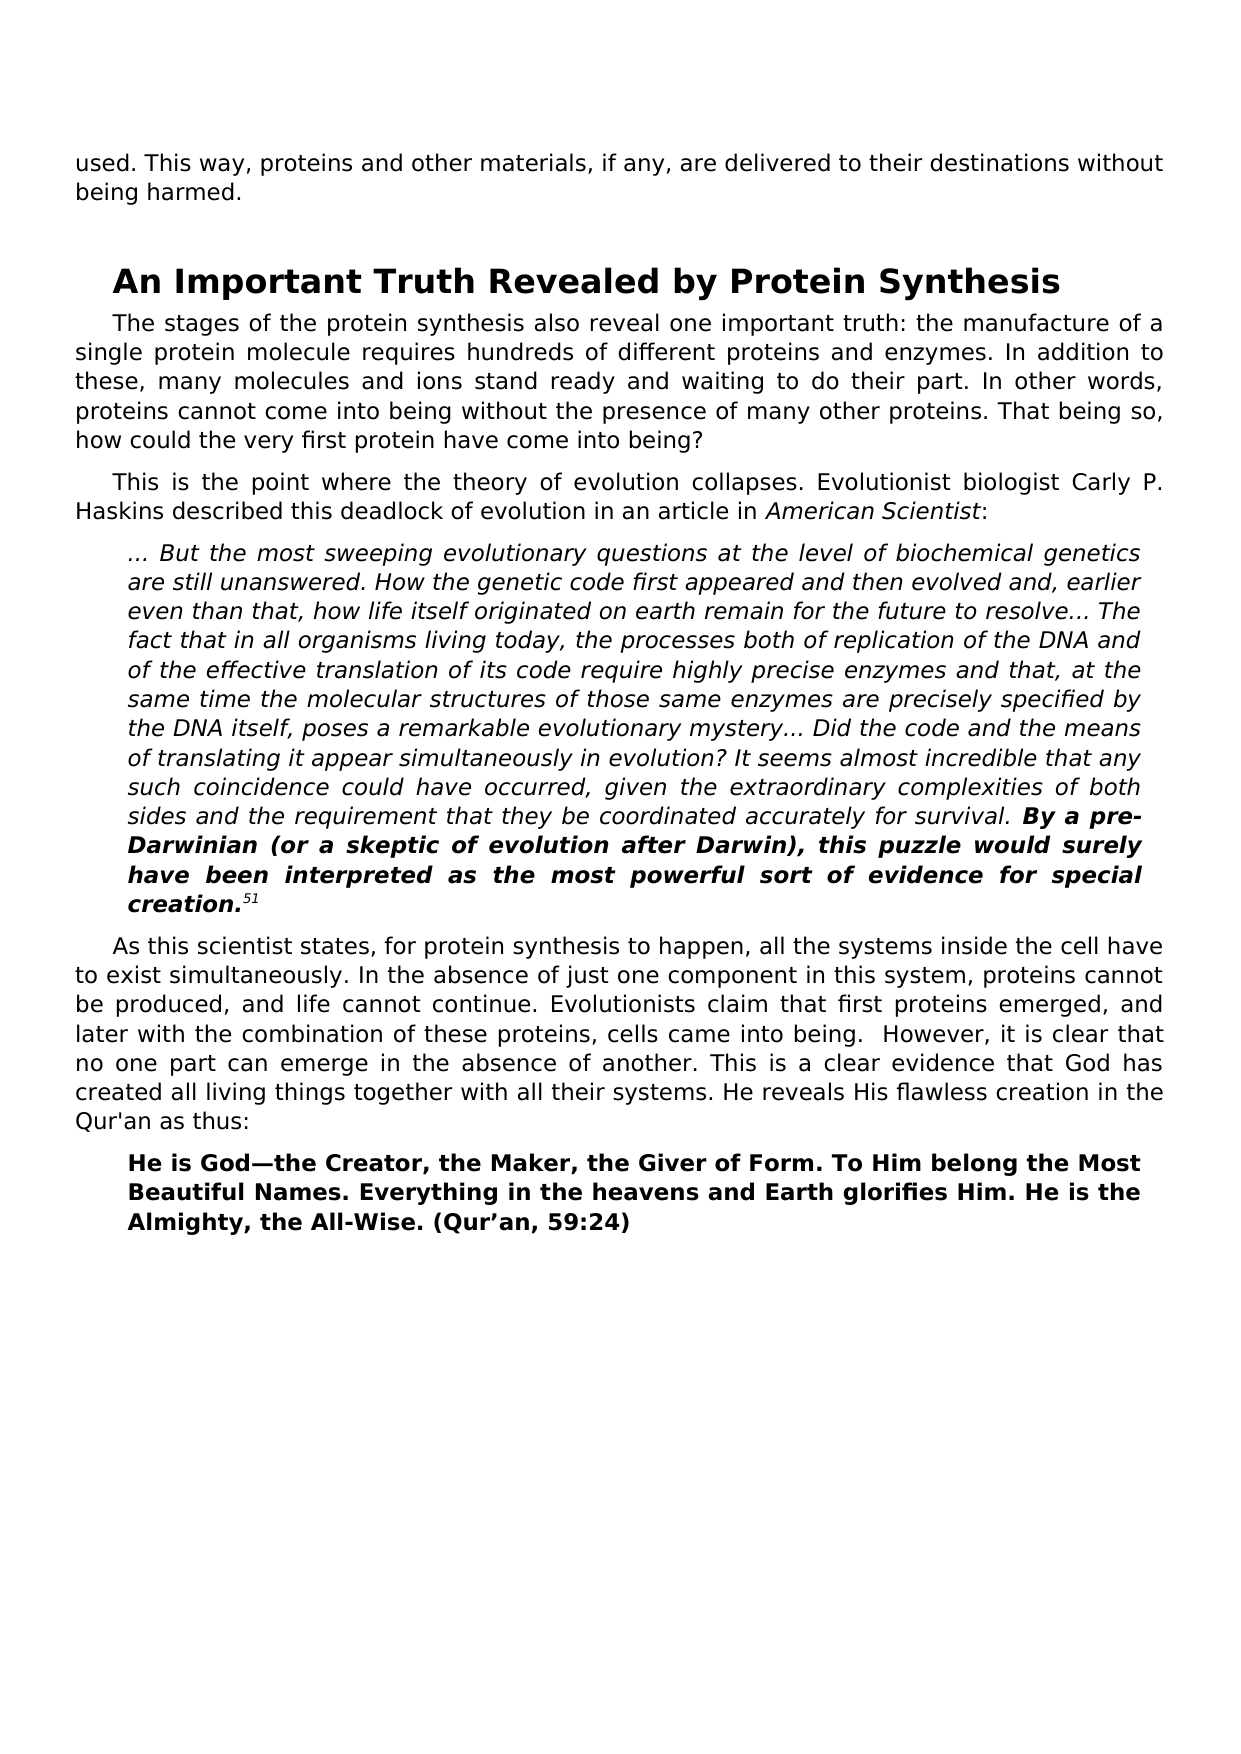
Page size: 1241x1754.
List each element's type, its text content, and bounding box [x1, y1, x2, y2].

text ... But the most sweeping evolutionary questions at the level of biochemical genetics are still unanswered. How the genetic code first appeared and then evolved and, earlier even than that, how life itself originated on earth remain for the future to resolve... The fact that in all organisms living today, the processes both of replication of the DNA and of the effective translation of its code require highly precise enzymes and that, at the same time the molecular structures of those same enzymes are precisely specified by the DNA itself, poses a remarkable evolutionary mystery... Did the code and the means of translating it appear simultaneously in evolution? It seems almost incredible that any such coincidence could have occurred, given the extraordinary complexities of both sides and the requirement that they be coordinated accurately for survival. By a pre-Darwinian (or a skeptic of evolution after Darwin), this puzzle would surely have been interpreted as the most powerful sort of evidence for special creation.51 [127, 540, 1143, 918]
text The stages of the protein synthesis also reveal one important truth: the manufacture of a single protein molecule requires hundreds of different proteins and enzymes. In addition to these, many molecules and ions stand ready and waiting to do their part. In other words, proteins cannot come into being without the presence of many other proteins. That being so, how could the very first protein have come into being? [75, 310, 1165, 454]
text As this scientist states, for protein synthesis to happen, all the systems inside the cell have to exist simultaneously. In the absence of just one component in this system, proteins cannot be produced, and life cannot continue. Evolutionists claim that first proteins emerged, and later with the combination of these proteins, cells came into being. However, it is clear that no one part can emerge in the absence of another. This is a clear evidence that God has created all living things together with all their systems. He reveals His flawless creation in the Qur'an as thus: [75, 933, 1165, 1135]
text He is God—the Creator, the Maker, the Giver of Form. To Him belong the Most Beautiful Names. Everything in the heavens and Earth glorifies Him. He is the Almighty, the All-Wise. (Qur’an, 59:24) [127, 1150, 1143, 1236]
text used. This way, proteins and other materials, if any, are delivered to their destinations without being harmed. [75, 150, 1165, 206]
subtitle An Important Truth Revealed by Protein Synthesis [112, 263, 1165, 302]
text This is the point where the theory of evolution collapses. Evolutionist biologist Carly P. Haskins described this deadlock of evolution in an article in American Scientist: [75, 469, 1165, 525]
